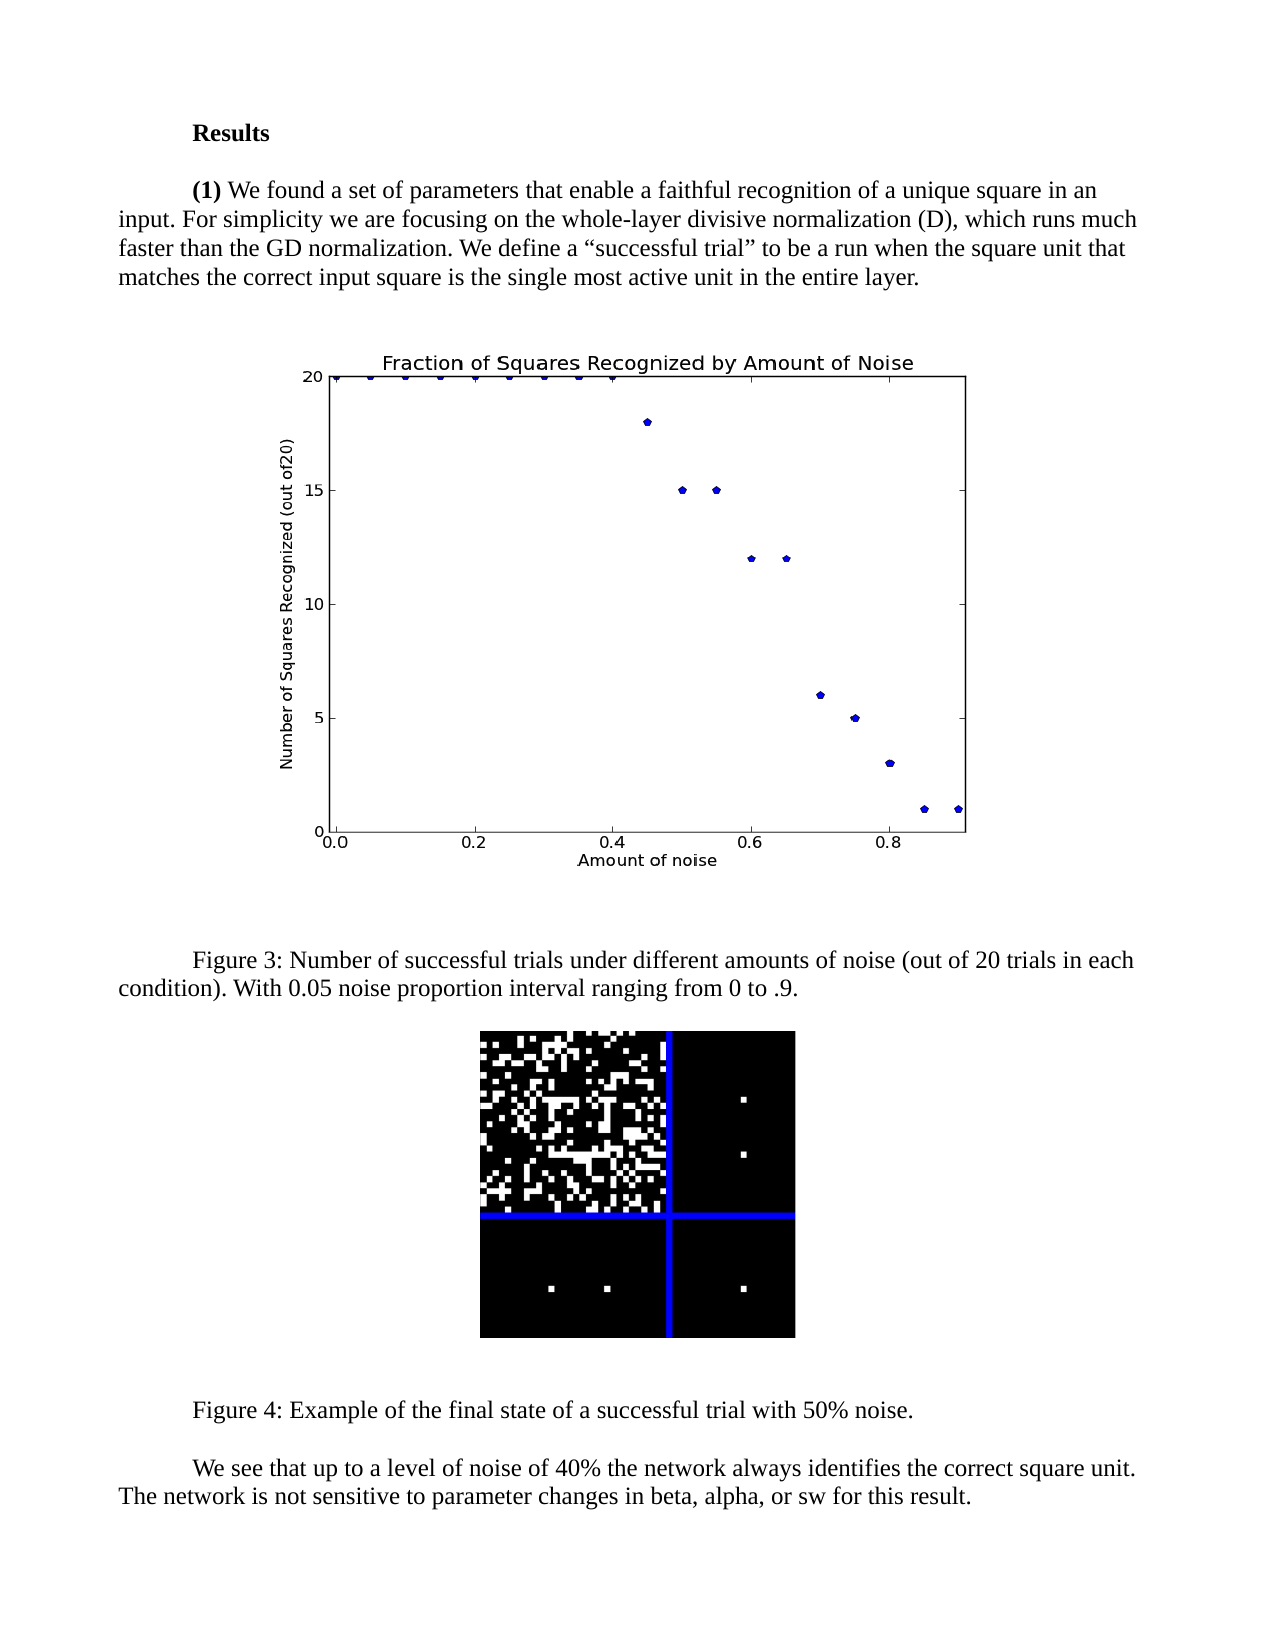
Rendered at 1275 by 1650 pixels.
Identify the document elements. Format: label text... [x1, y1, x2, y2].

picture [479, 1031, 796, 1338]
text Figure 3: Number of successful trials under different amounts of noise (out of 20 trials in each condition). With 0.05 noise proportion interval ranging from 0 to .9. [118, 945, 1157, 1002]
text Results [118, 118, 1157, 147]
text We see that up to a level of noise of 40% the network always identifies the correct square unit. The network is not sensitive to parameter changes in beta, alpha, or sw for this result. [118, 1453, 1157, 1510]
text Figure 4: Example of the final state of a successful trial with 50% noise. [118, 1395, 1157, 1424]
picture [227, 319, 1048, 888]
text (1) We found a set of parameters that enable a faithful recognition of a unique square in an input. For simplicity we are focusing on the whole-layer divisive normalization (D), which runs much faster than the GD normalization. We define a “successful trial” to be a run when the square unit that matches the correct input square is the single most active unit in the entire layer. [118, 176, 1157, 291]
